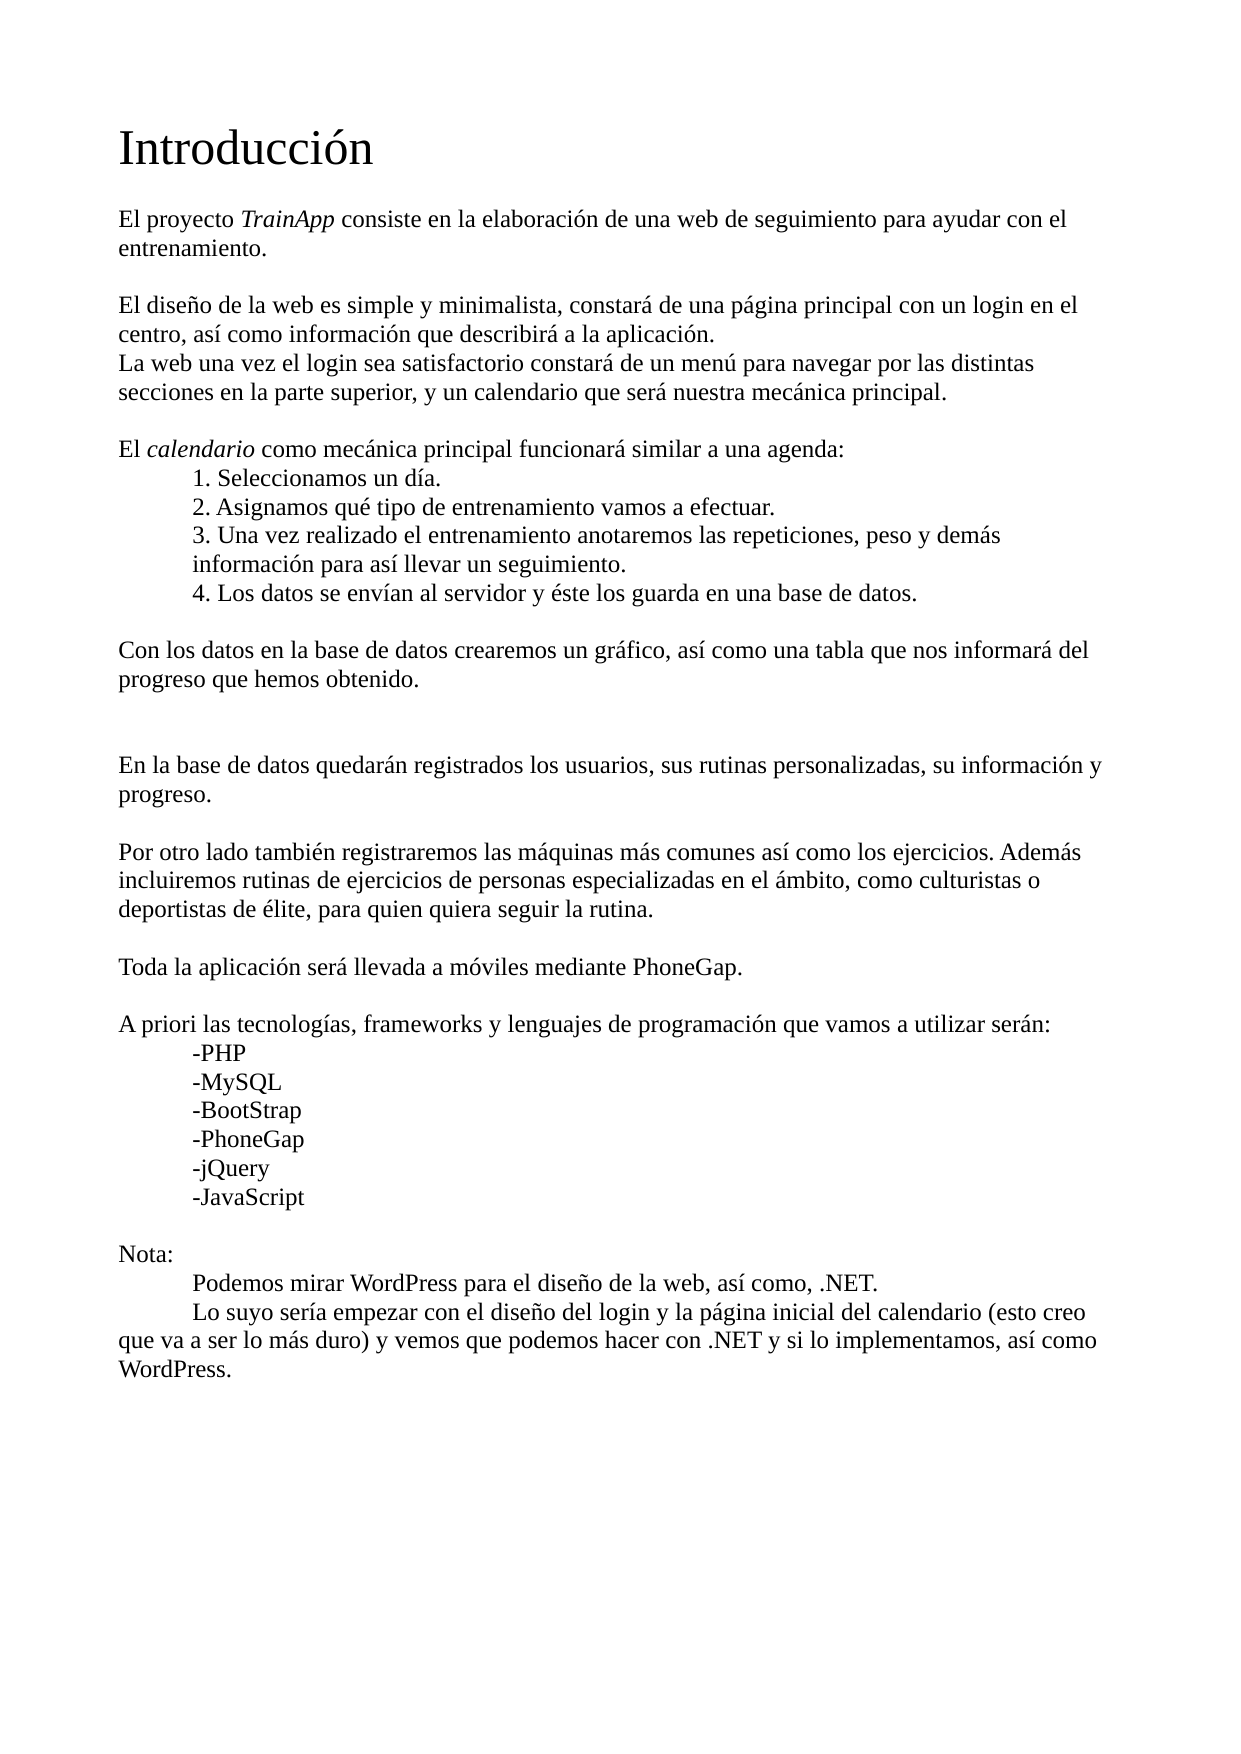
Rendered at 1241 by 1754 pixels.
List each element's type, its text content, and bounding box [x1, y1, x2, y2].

text -PhoneGap [118, 1124, 1122, 1153]
text 4. Los datos se envían al servidor y éste los guarda en una base de datos. [118, 578, 1122, 607]
text El diseño de la web es simple y minimalista, constará de una página principal con un login en el centro, así como información que describirá a la aplicación. [118, 291, 1122, 348]
text -MySQL [118, 1067, 1122, 1096]
text Introducción [118, 118, 1122, 176]
text A priori las tecnologías, frameworks y lenguajes de programación que vamos a utilizar serán: [118, 1009, 1122, 1038]
text -JavaScript [118, 1182, 1122, 1211]
text 1. Seleccionamos un día. [118, 463, 1122, 492]
text Nota: [118, 1239, 1122, 1268]
text Por otro lado también registraremos las máquinas más comunes así como los ejercicios. Además incluiremos rutinas de ejercicios de personas especializadas en el ámbito, como culturistas o deportistas de élite, para quien quiera seguir la rutina. [118, 837, 1122, 923]
text -jQuery [118, 1153, 1122, 1182]
text En la base de datos quedarán registrados los usuarios, sus rutinas personalizadas, su información y progreso. [118, 751, 1122, 808]
text Toda la aplicación será llevada a móviles mediante PhoneGap. [118, 952, 1122, 981]
text -PHP [118, 1038, 1122, 1067]
text La web una vez el login sea satisfactorio constará de un menú para navegar por las distintas secciones en la parte superior, y un calendario que será nuestra mecánica principal. [118, 348, 1122, 406]
text 3. Una vez realizado el entrenamiento anotaremos las repeticiones, peso y demás información para así llevar un seguimiento. [118, 521, 1122, 578]
text El calendario como mecánica principal funcionará similar a una agenda: [118, 434, 1122, 463]
text El proyecto TrainApp consiste en la elaboración de una web de seguimiento para ayudar con el entrenamiento. [118, 204, 1122, 262]
text Lo suyo sería empezar con el diseño del login y la página inicial del calendario (esto creo que va a ser lo más duro) y vemos que podemos hacer con .NET y si lo implementamos, así como WordPress. [118, 1297, 1122, 1383]
text -BootStrap [118, 1096, 1122, 1124]
text Con los datos en la base de datos crearemos un gráfico, así como una tabla que nos informará del progreso que hemos obtenido. [118, 636, 1122, 693]
text Podemos mirar WordPress para el diseño de la web, así como, .NET. [118, 1268, 1122, 1297]
text 2. Asignamos qué tipo de entrenamiento vamos a efectuar. [118, 492, 1122, 521]
